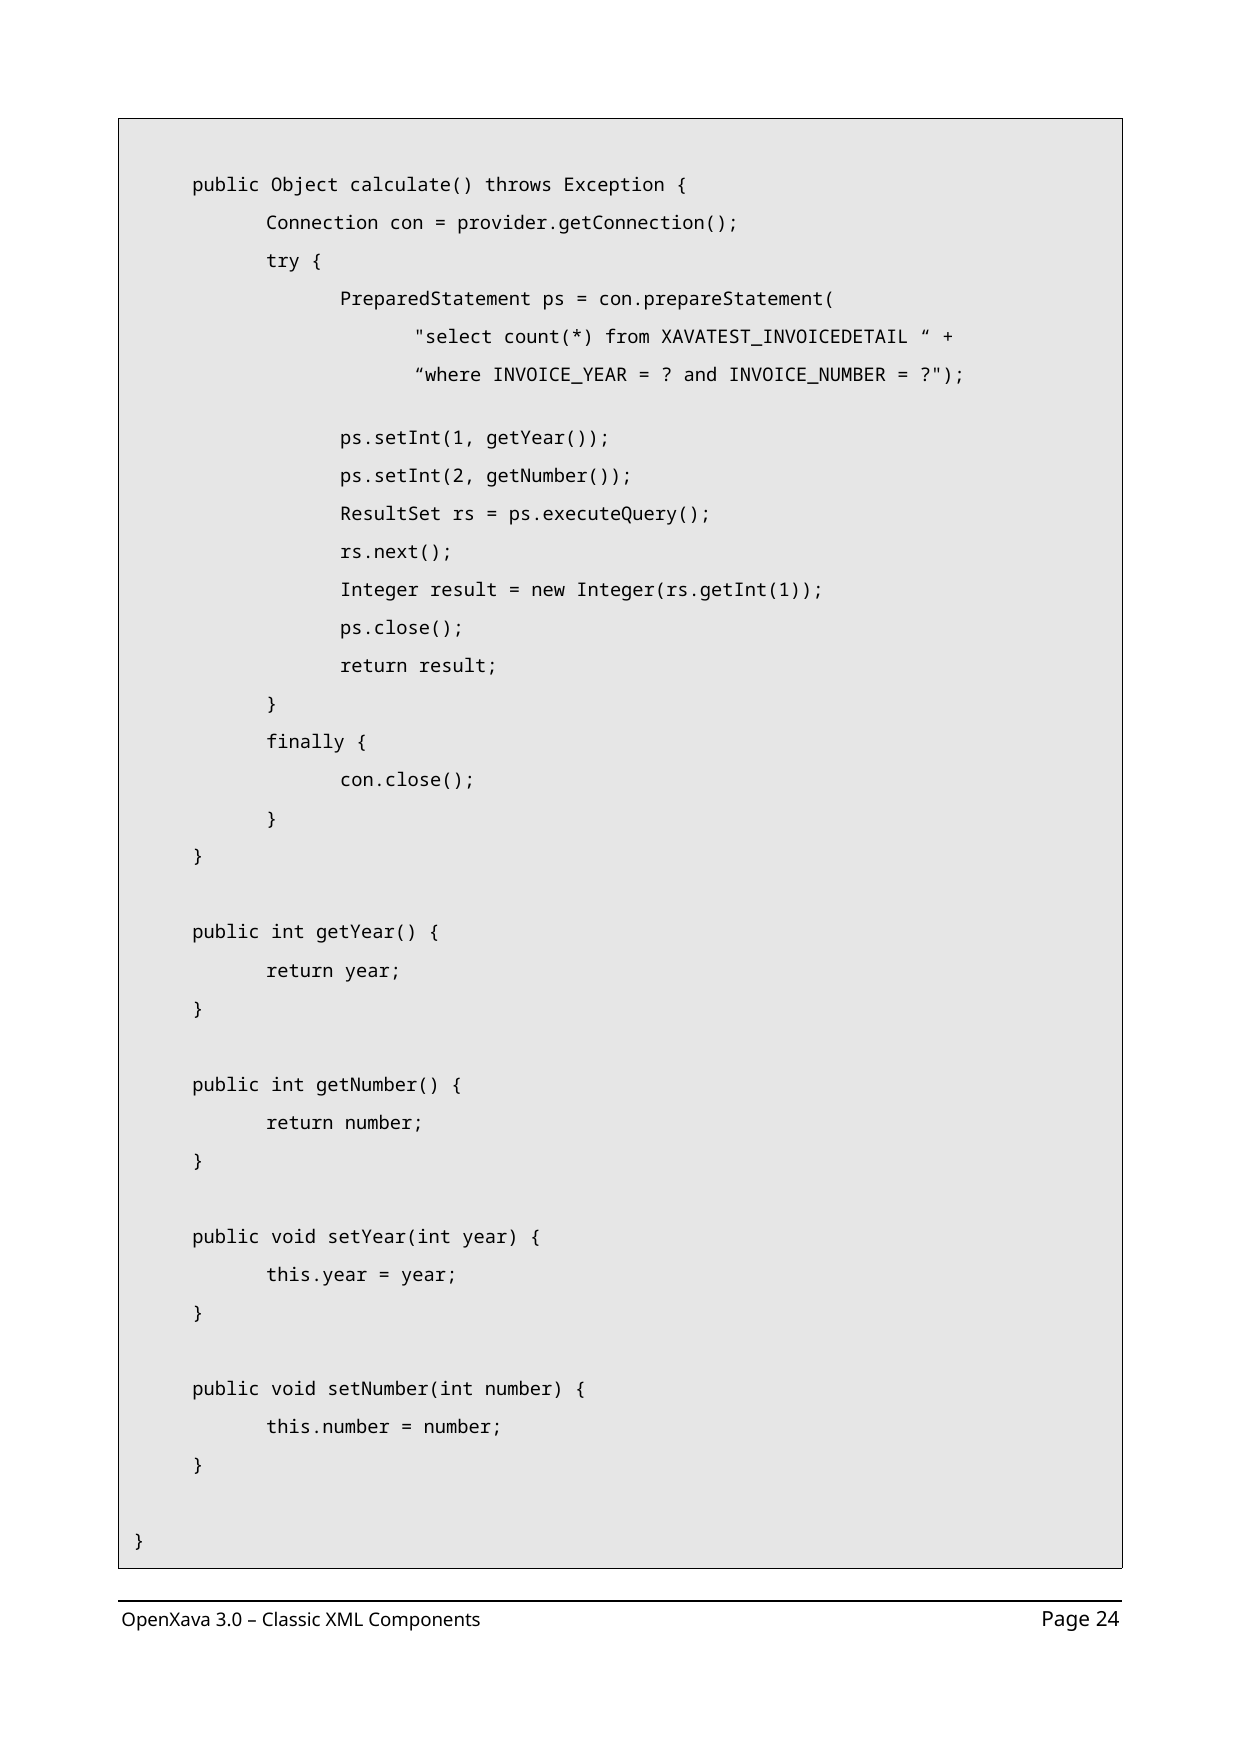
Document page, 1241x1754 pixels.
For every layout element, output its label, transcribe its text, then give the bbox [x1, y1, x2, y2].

text } [119, 1132, 1122, 1170]
text return number; [119, 1094, 1122, 1132]
text ps.setInt(1, getYear()); [119, 410, 1122, 448]
text public int getNumber() { [119, 1056, 1122, 1094]
text public void setYear(int year) { [119, 1208, 1122, 1246]
text rs.next(); [119, 524, 1122, 562]
text ps.close(); [119, 600, 1122, 638]
text Integer result = new Integer(rs.getInt(1)); [119, 562, 1122, 600]
text “where INVOICE_YEAR = ? and INVOICE_NUMBER = ?"); [119, 346, 1122, 410]
text } [119, 676, 1122, 714]
text ResultSet rs = ps.executeQuery(); [119, 486, 1122, 524]
text return year; [119, 942, 1122, 980]
text } [119, 980, 1122, 1018]
text } [119, 1436, 1122, 1474]
text } [119, 790, 1122, 828]
text public int getYear() { [119, 904, 1122, 942]
text return result; [119, 638, 1122, 676]
text try { [119, 232, 1122, 270]
text PreparedStatement ps = con.prepareStatement( [119, 270, 1122, 308]
text } [119, 1512, 1122, 1568]
text } [119, 828, 1122, 866]
text public Object calculate() throws Exception { [119, 156, 1122, 194]
text Connection con = provider.getConnection(); [119, 194, 1122, 232]
text this.year = year; [119, 1246, 1122, 1284]
text ps.setInt(2, getNumber()); [119, 448, 1122, 486]
text this.number = number; [119, 1398, 1122, 1436]
text con.close(); [119, 752, 1122, 790]
text } [119, 1284, 1122, 1322]
text finally { [119, 714, 1122, 752]
text public void setNumber(int number) { [119, 1360, 1122, 1398]
text "select count(*) from XAVATEST_INVOICEDETAIL “ + [119, 308, 1122, 346]
